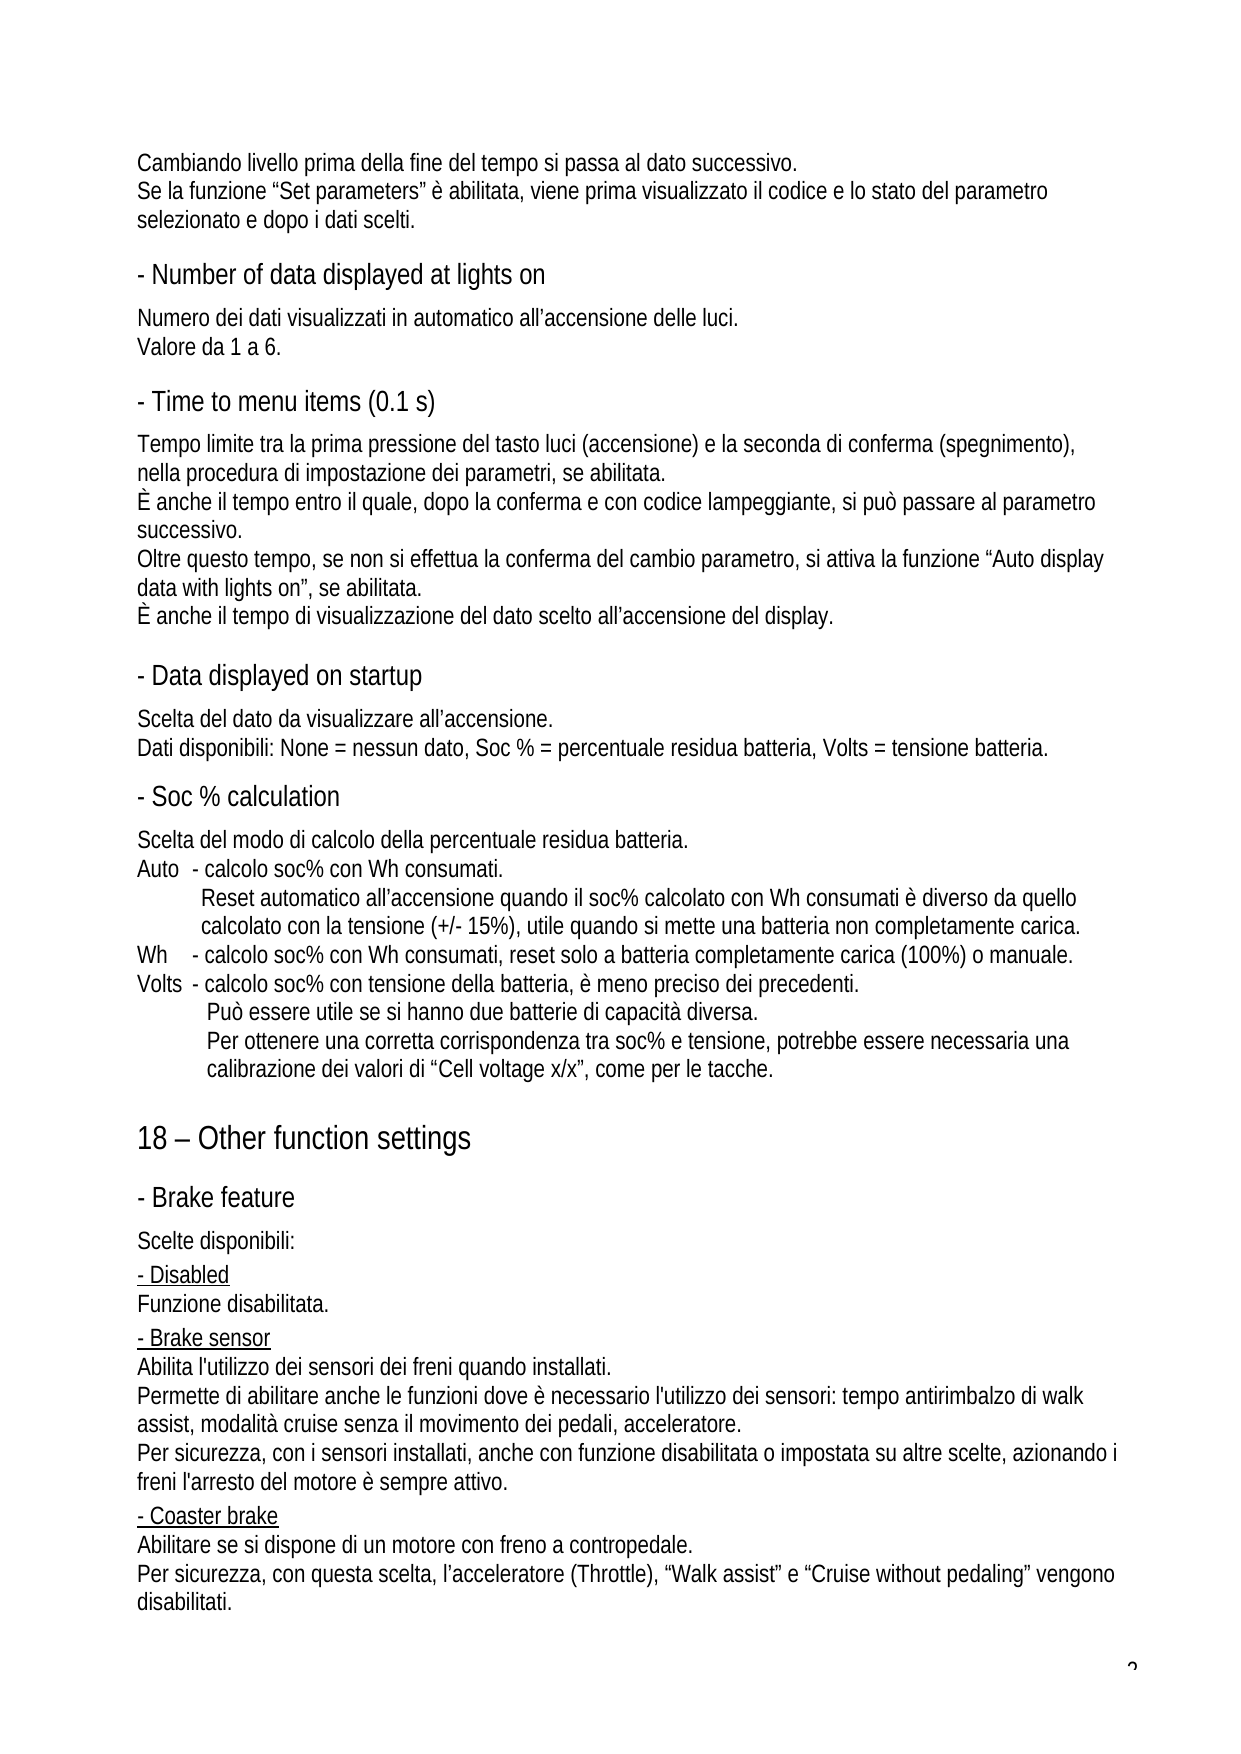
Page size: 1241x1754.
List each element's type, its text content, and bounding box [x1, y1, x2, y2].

text Numero dei dati visualizzati in automatico all’accensione delle luci. [137, 303, 1122, 332]
text Se la funzione “Set parameters” è abilitata, viene prima visualizzato il codice e lo stato del parametro selezionato e dopo i dati scelti. [137, 176, 1122, 233]
text - Coaster brake [137, 1501, 1122, 1530]
text È anche il tempo di visualizzazione del dato scelto all’accensione del display. [137, 601, 1122, 630]
text È anche il tempo entro il quale, dopo la conferma e con codice lampeggiante, si può passare al parametro successivo. [137, 487, 1122, 544]
text Per sicurezza, con questa scelta, l’acceleratore (Throttle), “Walk assist” e “Cruise without pedaling” vengono disabilitati. [137, 1558, 1122, 1616]
text Tempo limite tra la prima pressione del tasto luci (accensione) e la seconda di conferma (spegnimento), nella procedura di impostazione dei parametri, se abilitata. [137, 429, 1122, 487]
text Funzione disabilitata. [137, 1289, 1122, 1317]
text Auto - calcolo soc% con Wh consumati. [137, 854, 1122, 883]
text - Time to menu items (0.1 s) [137, 384, 1122, 417]
text Cambiando livello prima della fine del tempo si passa al dato successivo. [137, 148, 1122, 176]
text Abilitare se si dispone di un motore con freno a contropedale. [137, 1530, 1122, 1558]
text Può essere utile se si hanno due batterie di capacità diversa. [207, 997, 1122, 1026]
text Reset automatico all’accensione quando il soc% calcolato con Wh consumati è diverso da quello calcolato con la tensione (+/- 15%), utile quando si mette una batteria non completamente carica. [201, 883, 1122, 940]
text Permette di abilitare anche le funzioni dove è necessario l'utilizzo dei sensori: tempo antirimbalzo di walk assist, modalità cruise senza il movimento dei pedali, acceleratore. [137, 1381, 1122, 1438]
text Per sicurezza, con i sensori installati, anche con funzione disabilitata o impostata su altre scelte, azionando i freni l'arresto del motore è sempre attivo. [137, 1438, 1122, 1495]
text - Brake sensor [137, 1323, 1122, 1352]
text 18 – Other function settings [137, 1118, 1122, 1157]
text - Data displayed on startup [137, 658, 1122, 692]
text Oltre questo tempo, se non si effettua la conferma del cambio parametro, si attiva la funzione “Auto display data with lights on”, se abilitata. [137, 544, 1122, 601]
text - Brake feature [137, 1180, 1122, 1214]
text Per ottenere una corretta corrispondenza tra soc% e tensione, potrebbe essere necessaria una calibrazione dei valori di “Cell voltage x/x”, come per le tacche. [207, 1026, 1122, 1083]
text Scelta del modo di calcolo della percentuale residua batteria. [137, 825, 1122, 854]
text - Number of data displayed at lights on [137, 257, 1122, 291]
text Scelte disponibili: [137, 1226, 1122, 1254]
text Valore da 1 a 6. [137, 332, 1122, 360]
text Wh - calcolo soc% con Wh consumati, reset solo a batteria completamente carica (100%) o manuale. [137, 940, 1122, 968]
text Abilita l'utilizzo dei sensori dei freni quando installati. [137, 1352, 1122, 1381]
text Volts - calcolo soc% con tensione della batteria, è meno preciso dei precedenti. [137, 968, 1122, 997]
text Dati disponibili: None = nessun dato, Soc % = percentuale residua batteria, Volts = tensione batteria. [137, 733, 1122, 762]
text - Disabled [137, 1260, 1122, 1289]
text - Soc % calculation [137, 779, 1122, 813]
text Scelta del dato da visualizzare all’accensione. [137, 704, 1122, 733]
